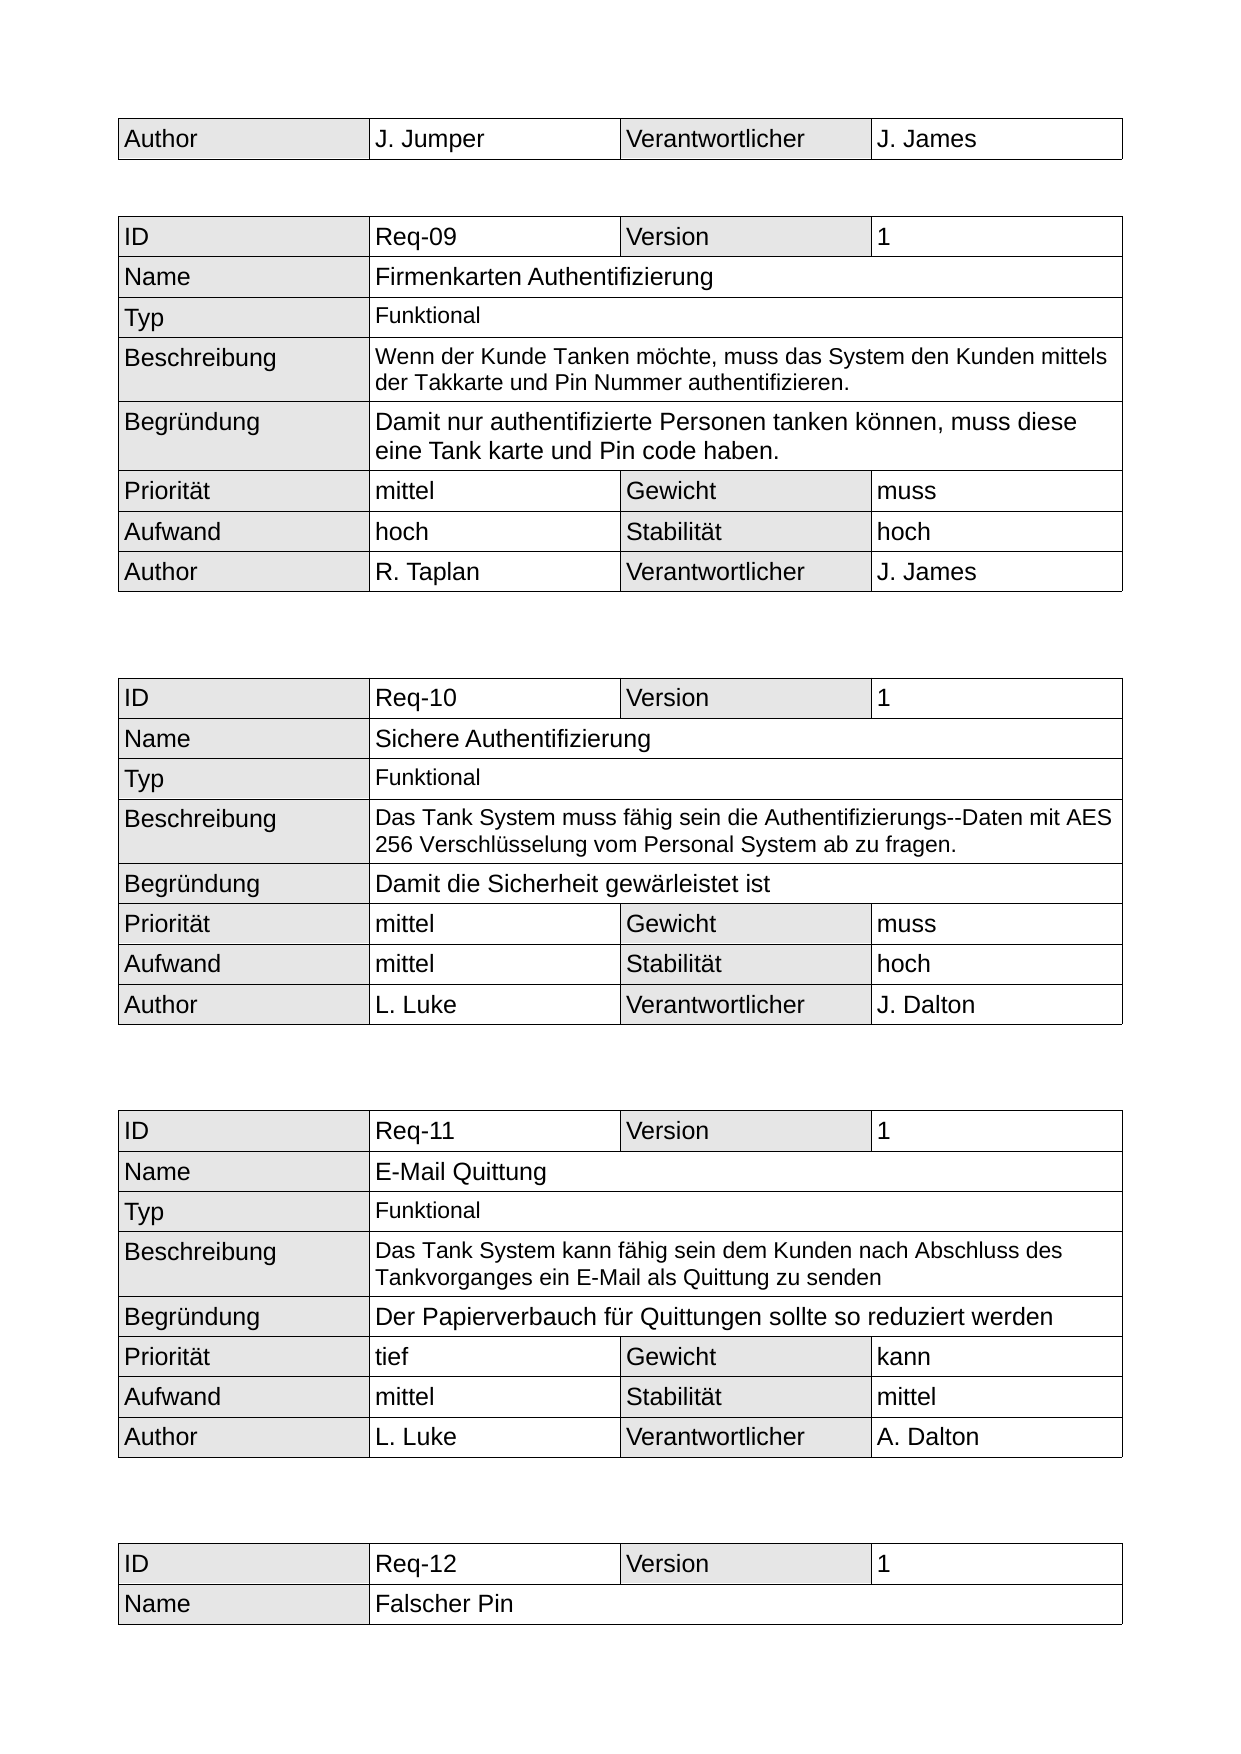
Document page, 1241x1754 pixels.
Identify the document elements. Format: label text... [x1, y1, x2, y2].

table_cell Name [119, 1585, 369, 1624]
table_cell J. James [872, 119, 1122, 158]
table_cell mittel [370, 471, 620, 511]
table_cell hoch [872, 945, 1122, 984]
table_header 1 [872, 217, 1122, 256]
table_cell Name [119, 257, 369, 297]
table_cell Priorität [119, 471, 369, 511]
table_header Req-09 [370, 217, 620, 256]
table_cell L. Luke [370, 1418, 620, 1457]
table_cell tief [370, 1337, 620, 1376]
table_cell Damit die Sicherheit gewärleistet ist [370, 864, 1122, 903]
table_cell Funktional [370, 298, 1122, 337]
table_cell Typ [119, 759, 369, 798]
table_cell Beschreibung [119, 338, 369, 401]
table_header Version [621, 1111, 871, 1151]
table_cell A. Dalton [872, 1418, 1122, 1457]
table_cell E-Mail Quittung [370, 1152, 1122, 1191]
table_cell Priorität [119, 904, 369, 943]
table_cell Falscher Pin [370, 1585, 1122, 1624]
table_header ID [119, 1111, 369, 1151]
table_cell mittel [370, 945, 620, 984]
table_cell Verantwortlicher [621, 1418, 871, 1457]
table_cell muss [872, 904, 1122, 943]
table_cell Verantwortlicher [621, 119, 871, 158]
table_cell Priorität [119, 1337, 369, 1376]
table_cell Funktional [370, 759, 1122, 798]
table_cell Aufwand [119, 945, 369, 984]
table_cell Beschreibung [119, 1232, 369, 1296]
table_cell J. Dalton [872, 985, 1122, 1024]
table_header ID [119, 679, 369, 718]
table_cell L. Luke [370, 985, 620, 1024]
table_cell Begründung [119, 402, 369, 470]
table_header Req-10 [370, 679, 620, 718]
table_cell Gewicht [621, 904, 871, 943]
table_cell Das Tank System kann fähig sein dem Kunden nach Abschluss des Tankvorganges ein E-Mail als Quittung zu senden [370, 1232, 1122, 1296]
table_header Version [621, 217, 871, 256]
table_cell Verantwortlicher [621, 552, 871, 591]
table_cell Damit nur authentifizierte Personen tanken können, muss diese eine Tank karte und Pin code haben. [370, 402, 1122, 470]
table_cell Author [119, 1418, 369, 1457]
table_cell Wenn der Kunde Tanken möchte, muss das System den Kunden mittels der Takkarte und Pin Nummer authentifizieren. [370, 338, 1122, 401]
table_cell Firmenkarten Authentifizierung [370, 257, 1122, 297]
table_header Version [621, 1544, 871, 1583]
table_cell R. Taplan [370, 552, 620, 591]
table_cell Das Tank System muss fähig sein die Authentifizierungs--Daten mit AES 256 Verschlüsselung vom Personal System ab zu fragen. [370, 800, 1122, 863]
table_cell Verantwortlicher [621, 985, 871, 1024]
table_cell hoch [872, 512, 1122, 551]
table_header 1 [872, 1111, 1122, 1151]
table_cell Author [119, 119, 369, 158]
table_cell Begründung [119, 1297, 369, 1336]
table_cell Der Papierverbauch für Quittungen sollte so reduziert werden [370, 1297, 1122, 1336]
table_cell mittel [872, 1377, 1122, 1417]
table_cell Sichere Authentifizierung [370, 719, 1122, 758]
table_cell Stabilität [621, 1377, 871, 1417]
table_cell Typ [119, 1192, 369, 1231]
table_cell Aufwand [119, 512, 369, 551]
table_cell mittel [370, 1377, 620, 1417]
table_cell Name [119, 1152, 369, 1191]
table_header Req-11 [370, 1111, 620, 1151]
table_cell Funktional [370, 1192, 1122, 1231]
table_cell Name [119, 719, 369, 758]
table_cell muss [872, 471, 1122, 511]
table_cell Beschreibung [119, 800, 369, 863]
table_cell Author [119, 552, 369, 591]
table_cell J. James [872, 552, 1122, 591]
table_cell J. Jumper [370, 119, 620, 158]
table_cell Gewicht [621, 471, 871, 511]
table_cell kann [872, 1337, 1122, 1376]
table_cell hoch [370, 512, 620, 551]
table_cell Aufwand [119, 1377, 369, 1417]
table_cell mittel [370, 904, 620, 943]
table_cell Author [119, 985, 369, 1024]
table_cell Typ [119, 298, 369, 337]
table_cell Stabilität [621, 512, 871, 551]
table_cell Gewicht [621, 1337, 871, 1376]
table_header ID [119, 1544, 369, 1583]
table_cell Begründung [119, 864, 369, 903]
table_header 1 [872, 1544, 1122, 1583]
table_header Version [621, 679, 871, 718]
table_header ID [119, 217, 369, 256]
table_header 1 [872, 679, 1122, 718]
table_cell Stabilität [621, 945, 871, 984]
table_header Req-12 [370, 1544, 620, 1583]
